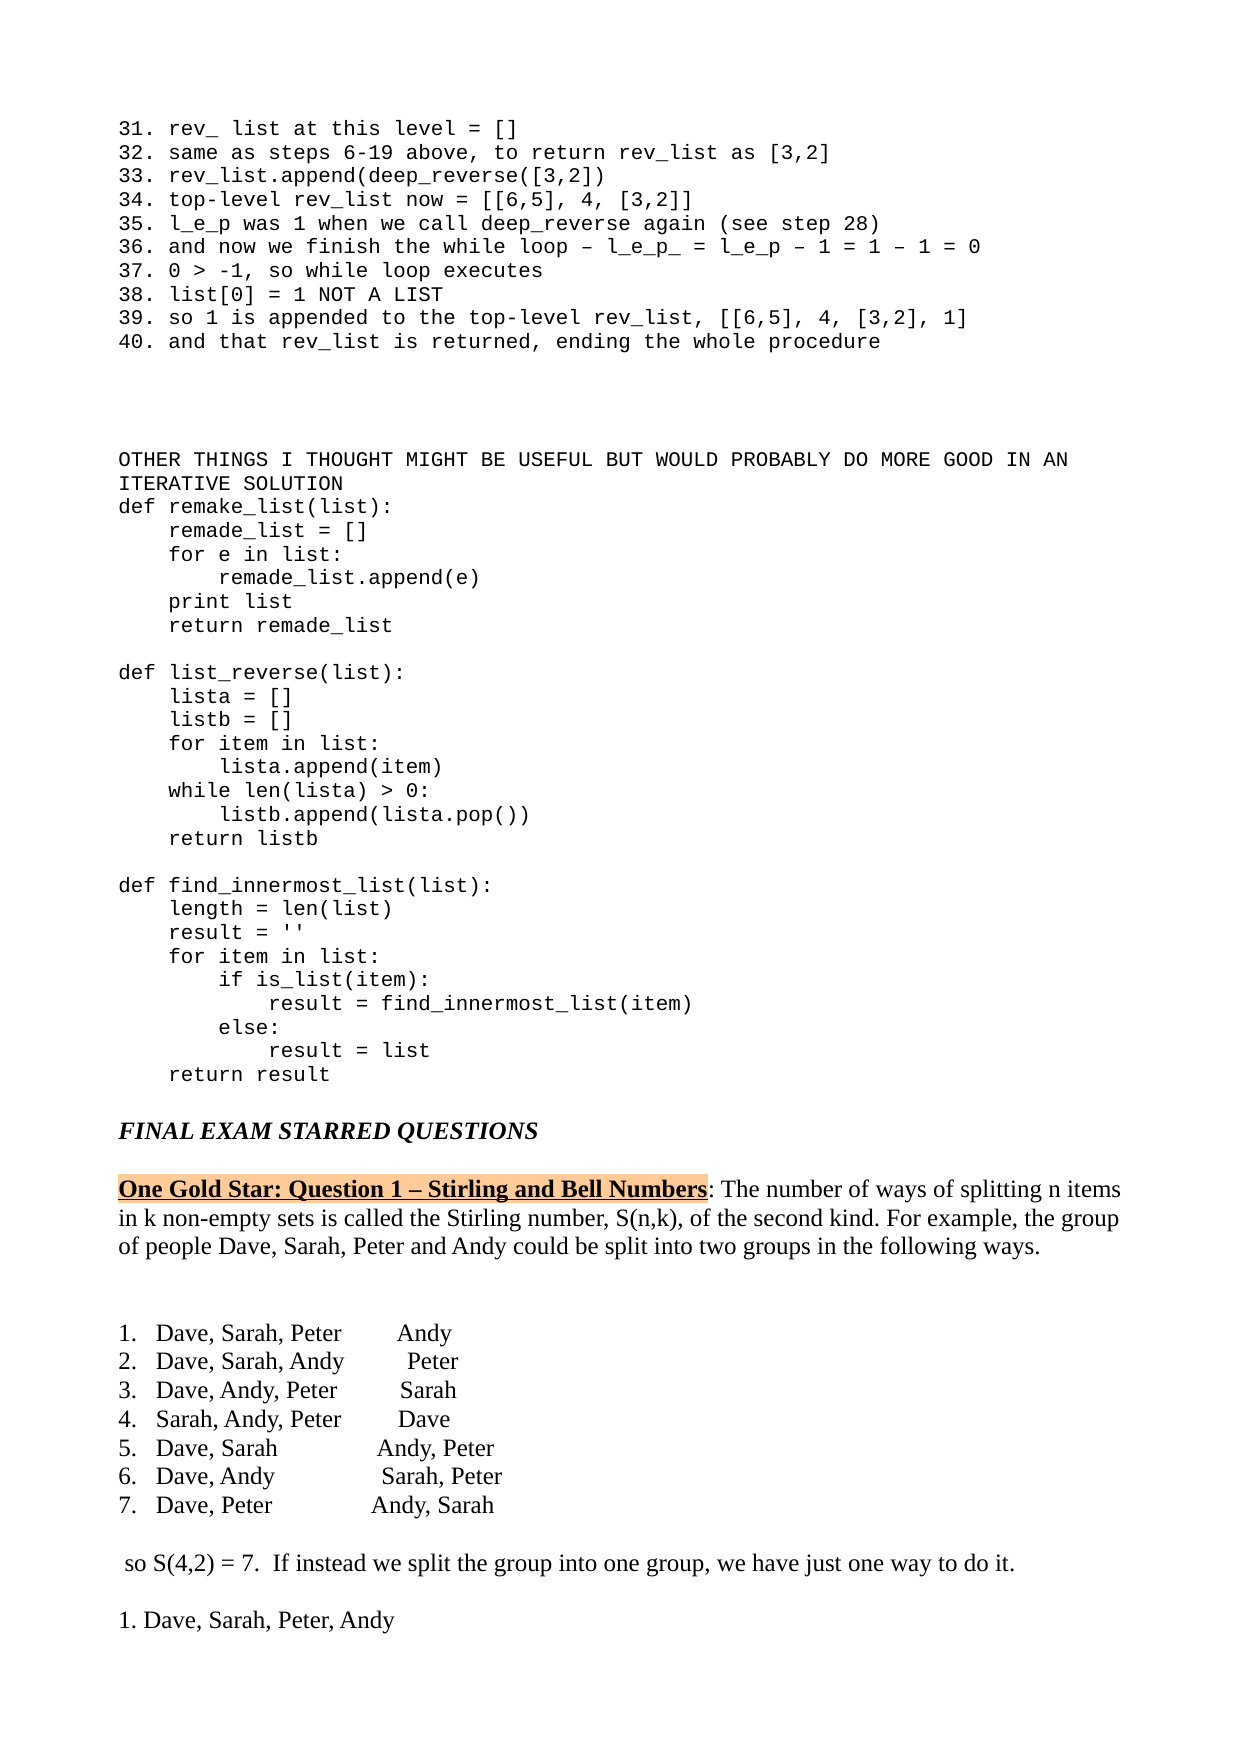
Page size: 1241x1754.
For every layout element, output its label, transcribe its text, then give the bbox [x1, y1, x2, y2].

text else: [118, 1017, 1122, 1040]
text remade_list.append(e) [118, 567, 1122, 591]
text 1. Dave, Sarah, Peter, Andy [118, 1605, 1122, 1634]
text result = '' [118, 922, 1122, 946]
text FINAL EXAM STARRED QUESTIONS [118, 1116, 1122, 1145]
text result = find_innermost_list(item) [118, 993, 1122, 1017]
text def remake_list(list): [118, 496, 1122, 520]
text 36. and now we finish the while loop – l_e_p_ = l_e_p – 1 = 1 – 1 = 0 [118, 236, 1122, 260]
text 37. 0 > -1, so while loop executes [118, 260, 1122, 284]
text print list [118, 591, 1122, 615]
text 7. Dave, Peter Andy, Sarah [118, 1490, 1122, 1519]
text 3. Dave, Andy, Peter Sarah [118, 1375, 1122, 1404]
text return listb [118, 827, 1122, 851]
text remade_list = [] [118, 520, 1122, 544]
text while len(lista) > 0: [118, 780, 1122, 804]
text length = len(list) [118, 898, 1122, 922]
text 32. same as steps 6-19 above, to return rev_list as [3,2] [118, 142, 1122, 165]
text lista.append(item) [118, 757, 1122, 780]
text One Gold Star: Question 1 – Stirling and Bell Numbers: The number of ways of splitting n items in k non-empty sets is called the Stirling number, S(n,k), of the second kind. For example, the group [118, 1174, 1122, 1231]
text result = list [118, 1040, 1122, 1064]
text listb = [] [118, 709, 1122, 733]
text 4. Sarah, Andy, Peter Dave [118, 1404, 1122, 1433]
text 5. Dave, Sarah Andy, Peter [118, 1433, 1122, 1461]
text 31. rev_ list at this level = [] [118, 118, 1122, 142]
text 39. so 1 is appended to the top-level rev_list, [[6,5], 4, [3,2], 1] [118, 307, 1122, 331]
text of people Dave, Sarah, Peter and Andy could be split into two groups in the following ways. [118, 1231, 1122, 1260]
text 1. Dave, Sarah, Peter Andy [118, 1318, 1122, 1346]
text for item in list: [118, 946, 1122, 969]
text def list_reverse(list): [118, 662, 1122, 686]
text for e in list: [118, 544, 1122, 567]
text 40. and that rev_list is returned, ending the whole procedure [118, 331, 1122, 354]
text listb.append(lista.pop()) [118, 804, 1122, 827]
text OTHER THINGS I THOUGHT MIGHT BE USEFUL BUT WOULD PROBABLY DO MORE GOOD IN AN ITERATIVE SOLUTION [118, 449, 1122, 496]
text if is_list(item): [118, 969, 1122, 993]
text for item in list: [118, 733, 1122, 757]
text so S(4,2) = 7. If instead we split the group into one group, we have just one way to do it. [118, 1548, 1122, 1576]
text 38. list[0] = 1 NOT A LIST [118, 284, 1122, 307]
text 34. top-level rev_list now = [[6,5], 4, [3,2]] [118, 189, 1122, 213]
text return result [118, 1064, 1122, 1088]
text 33. rev_list.append(deep_reverse([3,2]) [118, 165, 1122, 189]
text 2. Dave, Sarah, Andy Peter [118, 1346, 1122, 1375]
text return remade_list [118, 615, 1122, 638]
text def find_innermost_list(list): [118, 875, 1122, 898]
text 35. l_e_p was 1 when we call deep_reverse again (see step 28) [118, 213, 1122, 236]
text lista = [] [118, 686, 1122, 709]
text 6. Dave, Andy Sarah, Peter [118, 1461, 1122, 1490]
